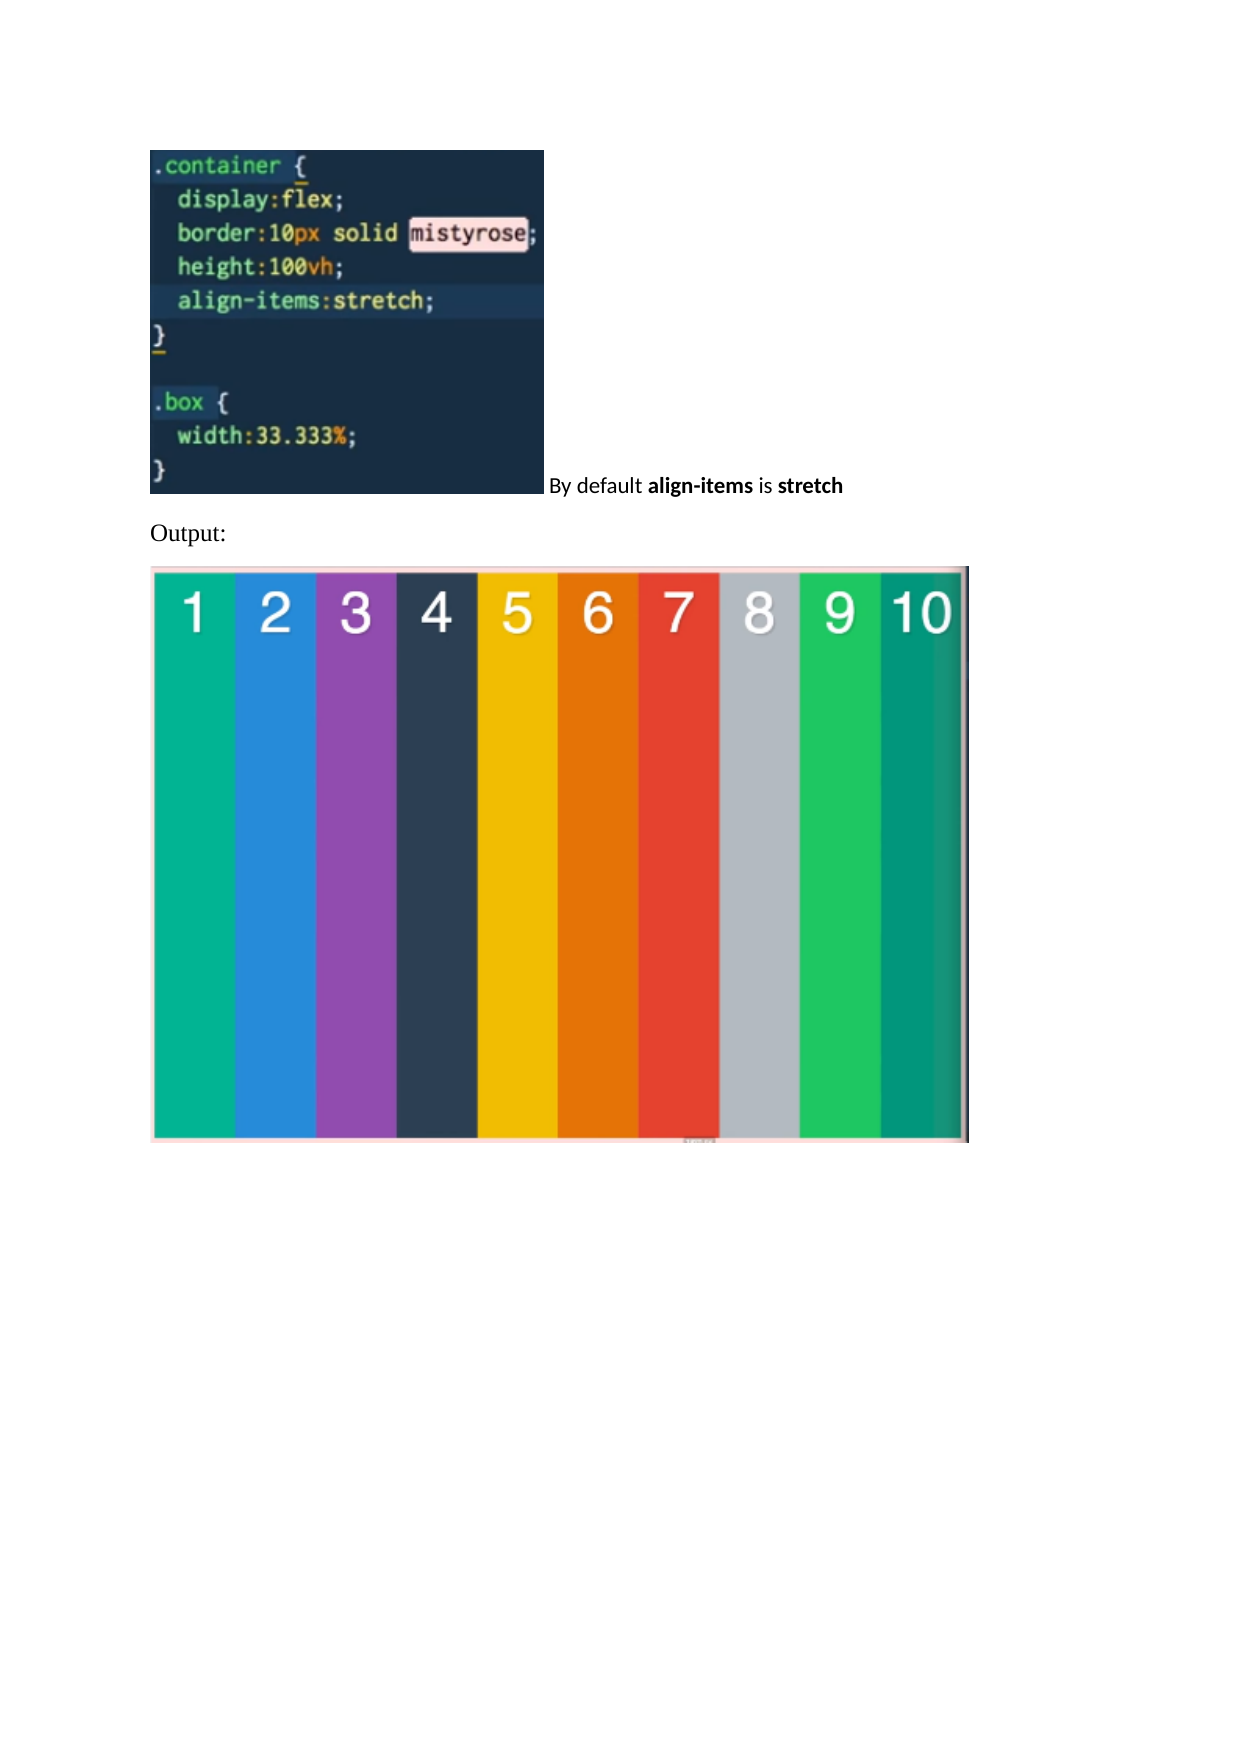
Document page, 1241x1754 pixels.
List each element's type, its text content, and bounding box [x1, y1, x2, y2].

picture [150, 566, 969, 1143]
picture [150, 150, 544, 494]
text By default align-items is stretch [150, 150, 1090, 499]
text Output: [150, 518, 1090, 547]
